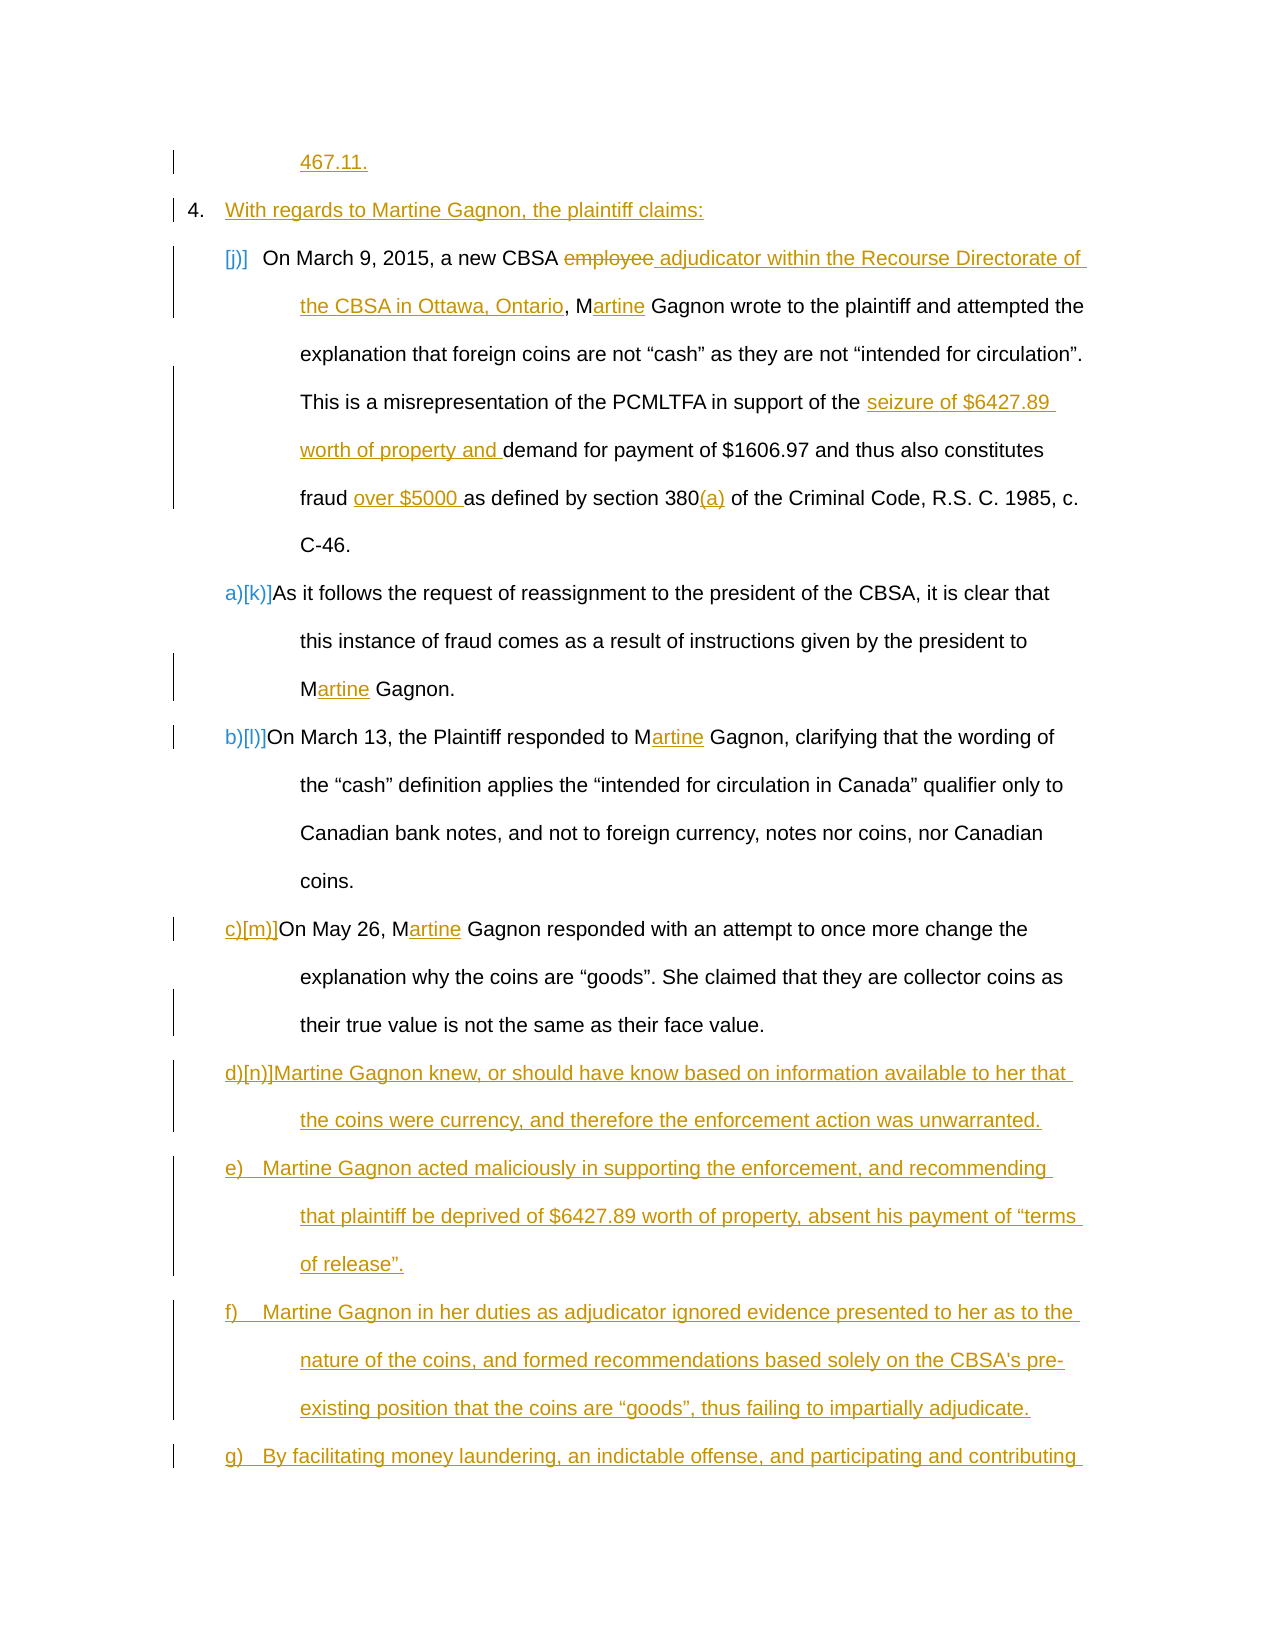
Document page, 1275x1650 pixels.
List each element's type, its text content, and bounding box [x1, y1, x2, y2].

list Martine Gagnon acted maliciously in supporting the enforcement, and recommending that plaintiff be deprived of $6427.89 worth of property, absent his payment of “terms of release”. [225, 1156, 1087, 1276]
list Martine Gagnon knew, or should have know based on information available to her that the coins were currency, and therefore the enforcement action was unwarranted. [225, 1060, 1087, 1132]
list On March 9, 2015, a new CBSA adjudicator within the Recourse Directorate of the CBSA in Ottawa, Ontario, Martine Gagnon wrote to the plaintiff and attempted the explanation that foreign coins are not “cash” as they are not “intended for circulation”. This is a misrepresentation of the PCMLTFA in support of the seizure of $6427.89 worth of property and demand for payment of $1606.97 and thus also constitutes fraud over $5000 as defined by section 380(a) of the Criminal Code, R.S. C. 1985, c. C-46. [225, 246, 1087, 557]
list As it follows the request of reassignment to the president of the CBSA, it is clear that this instance of fraud comes as a result of instructions given by the president to Martine Gagnon. [225, 581, 1087, 701]
list With regards to Martine Gagnon, the plaintiff claims: [187, 198, 1087, 222]
list By facilitating money laundering, an indictable offense, and participating and contributing [225, 1444, 1087, 1468]
list On March 13, the Plaintiff responded to Martine Gagnon, clarifying that the wording of the “cash” definition applies the “intended for circulation in Canada” qualifier only to Canadian bank notes, and not to foreign currency, notes nor coins, nor Canadian coins. [225, 725, 1087, 893]
list Martine Gagnon in her duties as adjudicator ignored evidence presented to her as to the nature of the coins, and formed recommendations based solely on the CBSA's pre-existing position that the coins are “goods”, thus failing to impartially adjudicate. [225, 1300, 1087, 1420]
list On May 26, Martine Gagnon responded with an attempt to once more change the explanation why the coins are “goods”. She claimed that they are collector coins as their true value is not the same as their face value. [225, 917, 1087, 1036]
list 467.11. [225, 150, 1087, 174]
